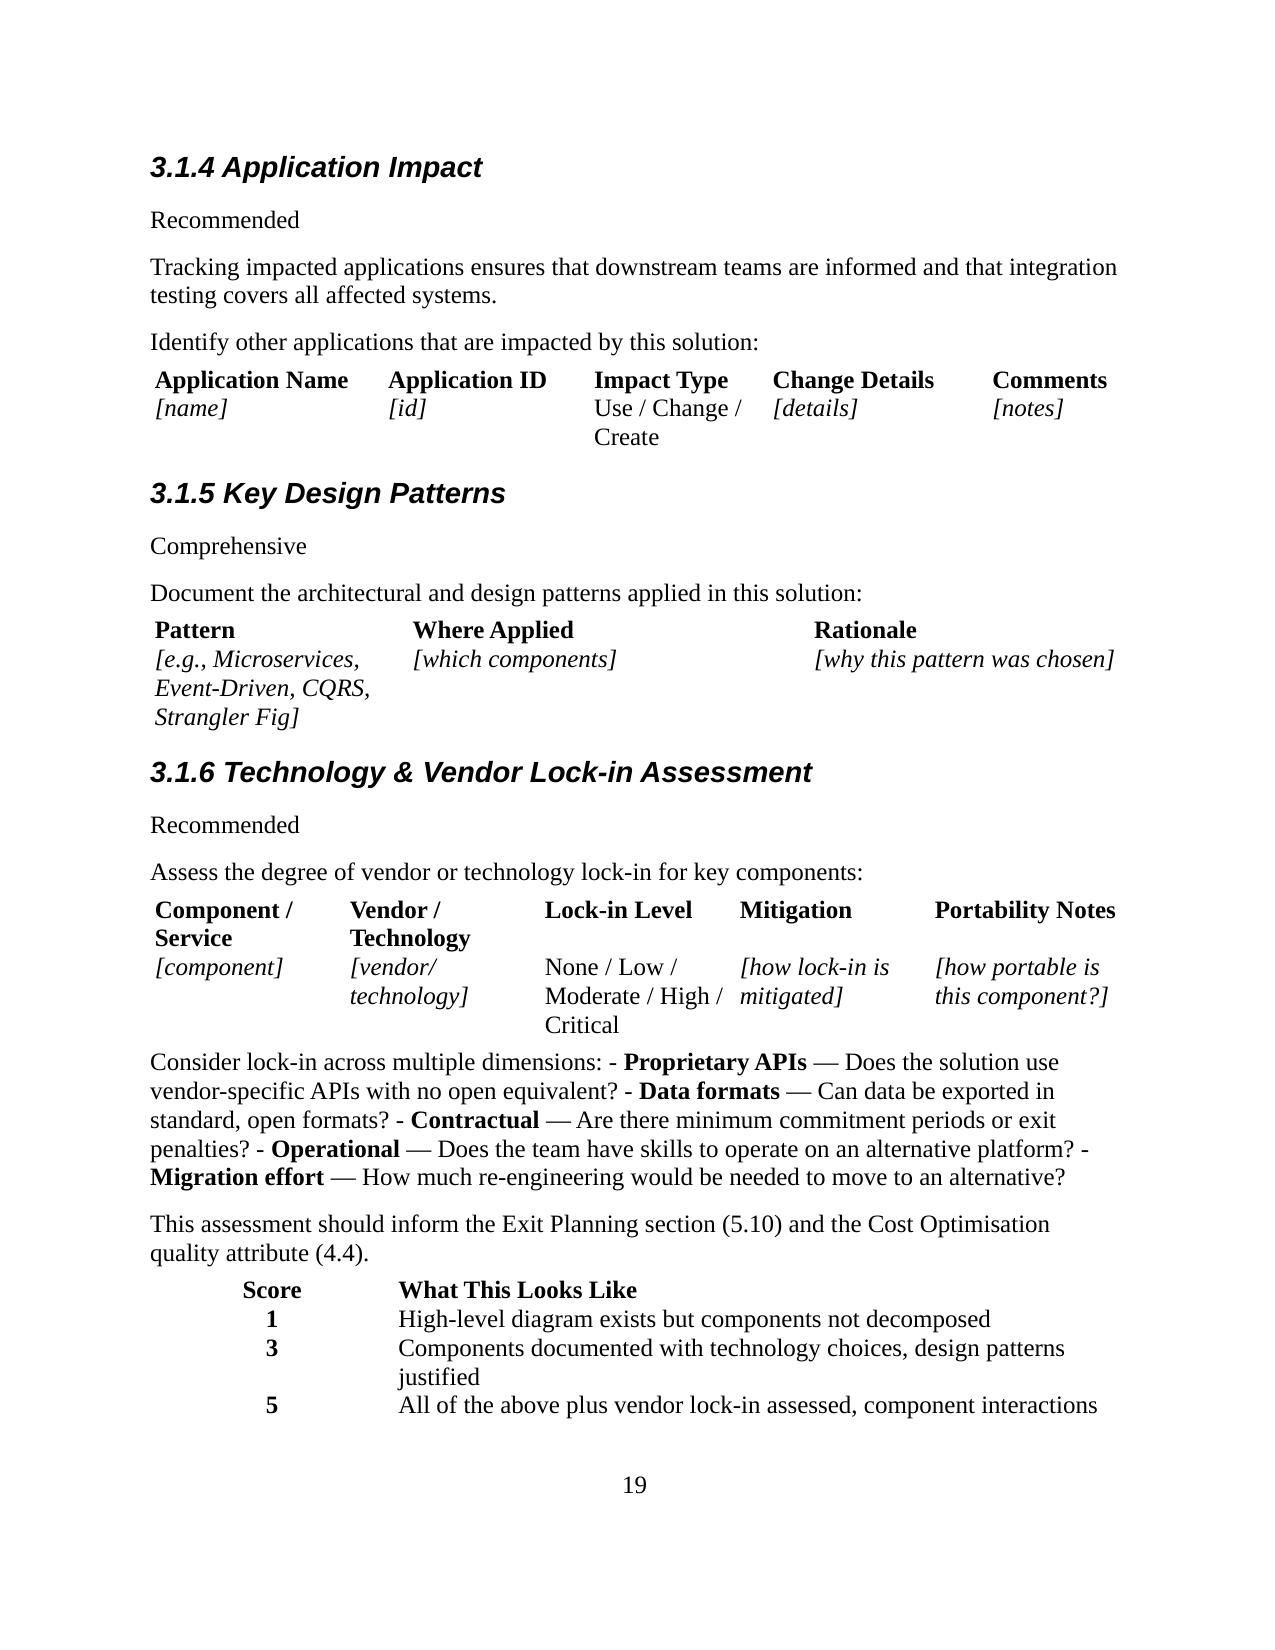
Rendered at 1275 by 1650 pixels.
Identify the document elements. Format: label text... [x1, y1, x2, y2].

table_cell [name] [150, 394, 383, 451]
table_header Comments [988, 365, 1125, 393]
text Assess the degree of vendor or technology lock-in for key components: [150, 857, 1125, 886]
text Comprehensive [150, 531, 1125, 560]
table_header Change Details [768, 365, 988, 393]
table_cell 1 [150, 1304, 394, 1333]
table_cell Components documented with technology choices, design patterns justified [394, 1333, 1125, 1391]
table_header Vendor / Technology [345, 895, 540, 952]
table_cell 3 [150, 1333, 394, 1391]
table_header Rationale [810, 615, 1125, 644]
table_cell [e.g., Microservices, Event-Driven, CQRS, Strangler Fig] [150, 644, 408, 730]
table_cell All of the above plus vendor lock-in assessed, component interactions [394, 1391, 1125, 1419]
text Recommended [150, 205, 1125, 234]
table_header Component / Service [150, 895, 345, 952]
subtitle 3.1.4 Application Impact [150, 150, 1125, 183]
text Tracking impacted applications ensures that downstream teams are informed and that integration testing covers all affected systems. [150, 252, 1125, 309]
text Consider lock-in across multiple dimensions: - Proprietary APIs — Does the solution use vendor-specific APIs with no open equivalent? - Data formats — Can data be exported in standard, open formats? - Contractual — Are there minimum commitment periods or exit penalties? - Operational — Does the team have skills to operate on an alternative platform? - Migration effort — How much re-engineering would be needed to move to an alternative? [150, 1047, 1125, 1191]
table_header Portability Notes [930, 895, 1125, 952]
table_cell High-level diagram exists but components not decomposed [394, 1304, 1125, 1333]
table_cell [how lock-in is mitigated] [735, 952, 930, 1038]
text This assessment should inform the Exit Planning section (5.10) and the Cost Optimisation quality attribute (4.4). [150, 1209, 1125, 1267]
text Recommended [150, 810, 1125, 839]
subtitle 3.1.5 Key Design Patterns [150, 476, 1125, 509]
table_cell [notes] [988, 394, 1125, 451]
text Identify other applications that are impacted by this solution: [150, 327, 1125, 356]
table_header Impact Type [589, 365, 768, 393]
table_header Where Applied [408, 615, 809, 644]
table_cell [id] [384, 394, 589, 451]
table_cell [which components] [408, 644, 809, 730]
table_header Mitigation [735, 895, 930, 952]
table_cell [how portable is this component?] [930, 952, 1125, 1038]
table_cell [why this pattern was chosen] [810, 644, 1125, 730]
table_header Score [150, 1276, 394, 1304]
table_cell Use / Change / Create [589, 394, 768, 451]
table_cell [vendor/technology] [345, 952, 540, 1038]
text Document the architectural and design patterns applied in this solution: [150, 578, 1125, 606]
subtitle 3.1.6 Technology & Vendor Lock-in Assessment [150, 755, 1125, 789]
table_header Lock-in Level [540, 895, 735, 952]
table_cell 5 [150, 1391, 394, 1419]
table_header Pattern [150, 615, 408, 644]
table_cell [details] [768, 394, 988, 451]
table_cell [component] [150, 952, 345, 1038]
table_cell None / Low / Moderate / High / Critical [540, 952, 735, 1038]
table_header Application Name [150, 365, 383, 393]
table_header Application ID [384, 365, 589, 393]
table_header What This Looks Like [394, 1276, 1125, 1304]
